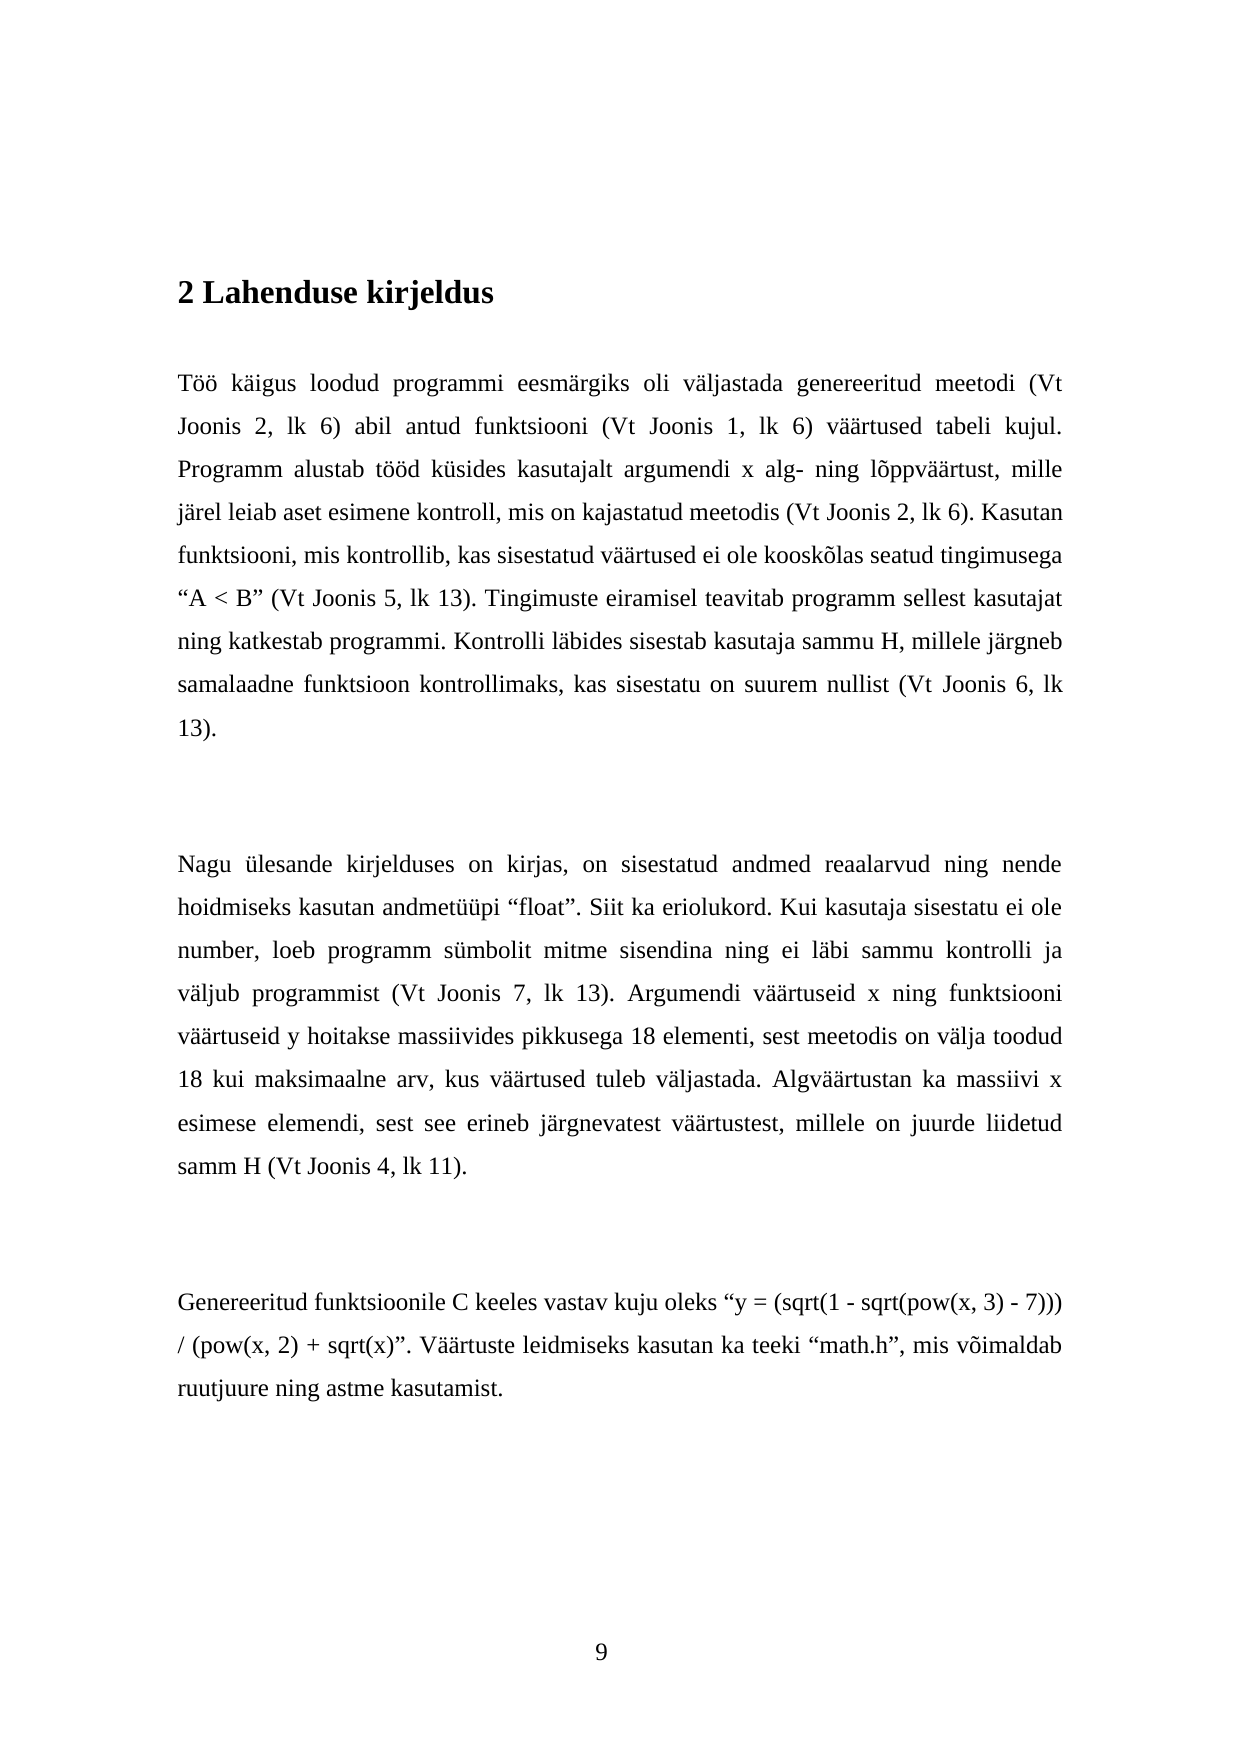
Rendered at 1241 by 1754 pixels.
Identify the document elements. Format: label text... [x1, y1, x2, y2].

text Töö käigus loodud programmi eesmärgiks oli väljastada genereeritud meetodi (Vt Joonis 2, lk 6) abil antud funktsiooni (Vt Joonis 1, lk 6) väärtused tabeli kujul. Programm alustab tööd küsides kasutajalt argumendi x alg- ning lõppväärtust, mille järel leiab aset esimene kontroll, mis on kajastatud meetodis (Vt Joonis 2, lk 6). Kasutan funktsiooni, mis kontrollib, kas sisestatud väärtused ei ole kooskõlas seatud tingimusega “A < B” (Vt Joonis 5, lk 13). Tingimuste eiramisel teavitab programm sellest kasutajat ning katkestab programmi. Kontrolli läbides sisestab kasutaja sammu H, millele järgneb samalaadne funktsioon kontrollimaks, kas sisestatu on suurem nullist (Vt Joonis 6, lk 13). [177, 368, 1063, 741]
subtitle Lahenduse kirjeldus [177, 273, 1063, 311]
text Nagu ülesande kirjelduses on kirjas, on sisestatud andmed reaalarvud ning nende hoidmiseks kasutan andmetüüpi “float”. Siit ka eriolukord. Kui kasutaja sisestatu ei ole number, loeb programm sümbolit mitme sisendina ning ei läbi sammu kontrolli ja väljub programmist (Vt Joonis 7, lk 13). Argumendi väärtuseid x ning funktsiooni väärtuseid y hoitakse massiivides pikkusega 18 elementi, sest meetodis on välja toodud 18 kui maksimaalne arv, kus väärtused tuleb väljastada. Algväärtustan ka massiivi x esimese elemendi, sest see erineb järgnevatest väärtustest, millele on juurde liidetud samm H (Vt Joonis 4, lk 11). [177, 849, 1063, 1179]
text Genereeritud funktsioonile C keeles vastav kuju oleks “y = (sqrt(1 - sqrt(pow(x, 3) - 7))) / (pow(x, 2) + sqrt(x)”. Väärtuste leidmiseks kasutan ka teeki “math.h”, mis võimaldab ruutjuure ning astme kasutamist. [177, 1287, 1063, 1402]
